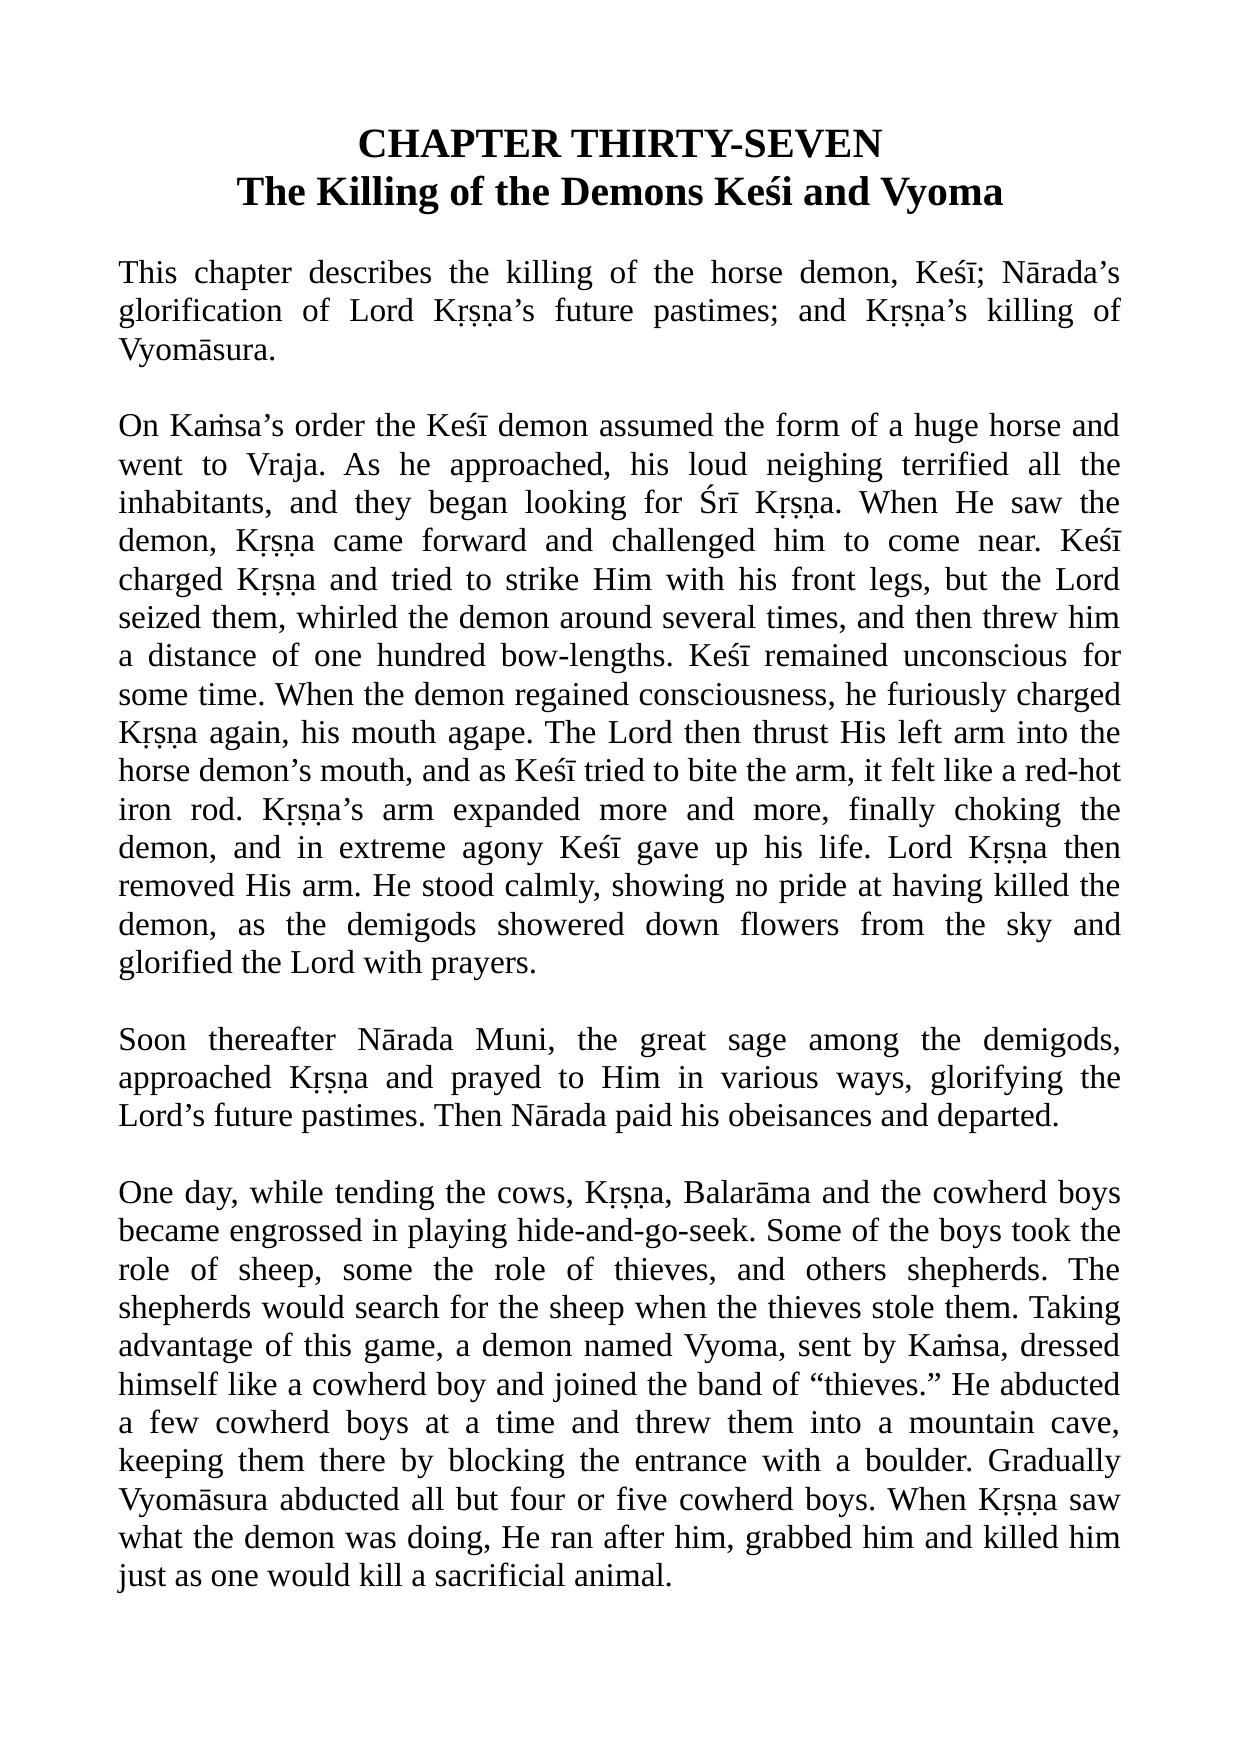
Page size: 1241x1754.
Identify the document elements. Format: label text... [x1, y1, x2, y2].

text CHAPTER THIRTY-SEVEN [118, 118, 1122, 166]
text Soon thereafter Nārada Muni, the great sage among the demigods, approached Kṛṣṇa and prayed to Him in various ways, glorifying the Lord’s future pastimes. Then Nārada paid his obeisances and departed. [118, 1019, 1122, 1134]
text This chapter describes the killing of the horse demon, Keśī; Nārada’s glorification of Lord Kṛṣṇa’s future pastimes; and Kṛṣṇa’s killing of Vyomāsura. [118, 252, 1122, 367]
text On Kaṁsa’s order the Keśī demon assumed the form of a huge horse and went to Vraja. As he approached, his loud neighing terrified all the inhabitants, and they began looking for Śrī Kṛṣṇa. When He saw the demon, Kṛṣṇa came forward and challenged him to come near. Keśī charged Kṛṣṇa and tried to strike Him with his front legs, but the Lord seized them, whirled the demon around several times, and then threw him a distance of one hundred bow-lengths. Keśī remained unconscious for some time. When the demon regained consciousness, he furiously charged Kṛṣṇa again, his mouth agape. The Lord then thrust His left arm into the horse demon’s mouth, and as Keśī tried to bite the arm, it felt like a red-hot iron rod. Kṛṣṇa’s arm expanded more and more, finally choking the demon, and in extreme agony Keśī gave up his life. Lord Kṛṣṇa then removed His arm. He stood calmly, showing no pride at having killed the demon, as the demigods showered down flowers from the sky and glorified the Lord with prayers. [118, 406, 1122, 981]
text The Killing of the Demons Keśi and Vyoma [118, 166, 1122, 214]
text One day, while tending the cows, Kṛṣṇa, Balarāma and the cowherd boys became engrossed in playing hide-and-go-seek. Some of the boys took the role of sheep, some the role of thieves, and others shepherds. The shepherds would search for the sheep when the thieves stole them. Taking advantage of this game, a demon named Vyoma, sent by Kaṁsa, dressed himself like a cowherd boy and joined the band of “thieves.” He abducted a few cowherd boys at a time and threw them into a mountain cave, keeping them there by blocking the entrance with a boulder. Gradually Vyomāsura abducted all but four or five cowherd boys. When Kṛṣṇa saw what the demon was doing, He ran after him, grabbed him and killed him just as one would kill a sacrificial animal. [118, 1172, 1122, 1594]
